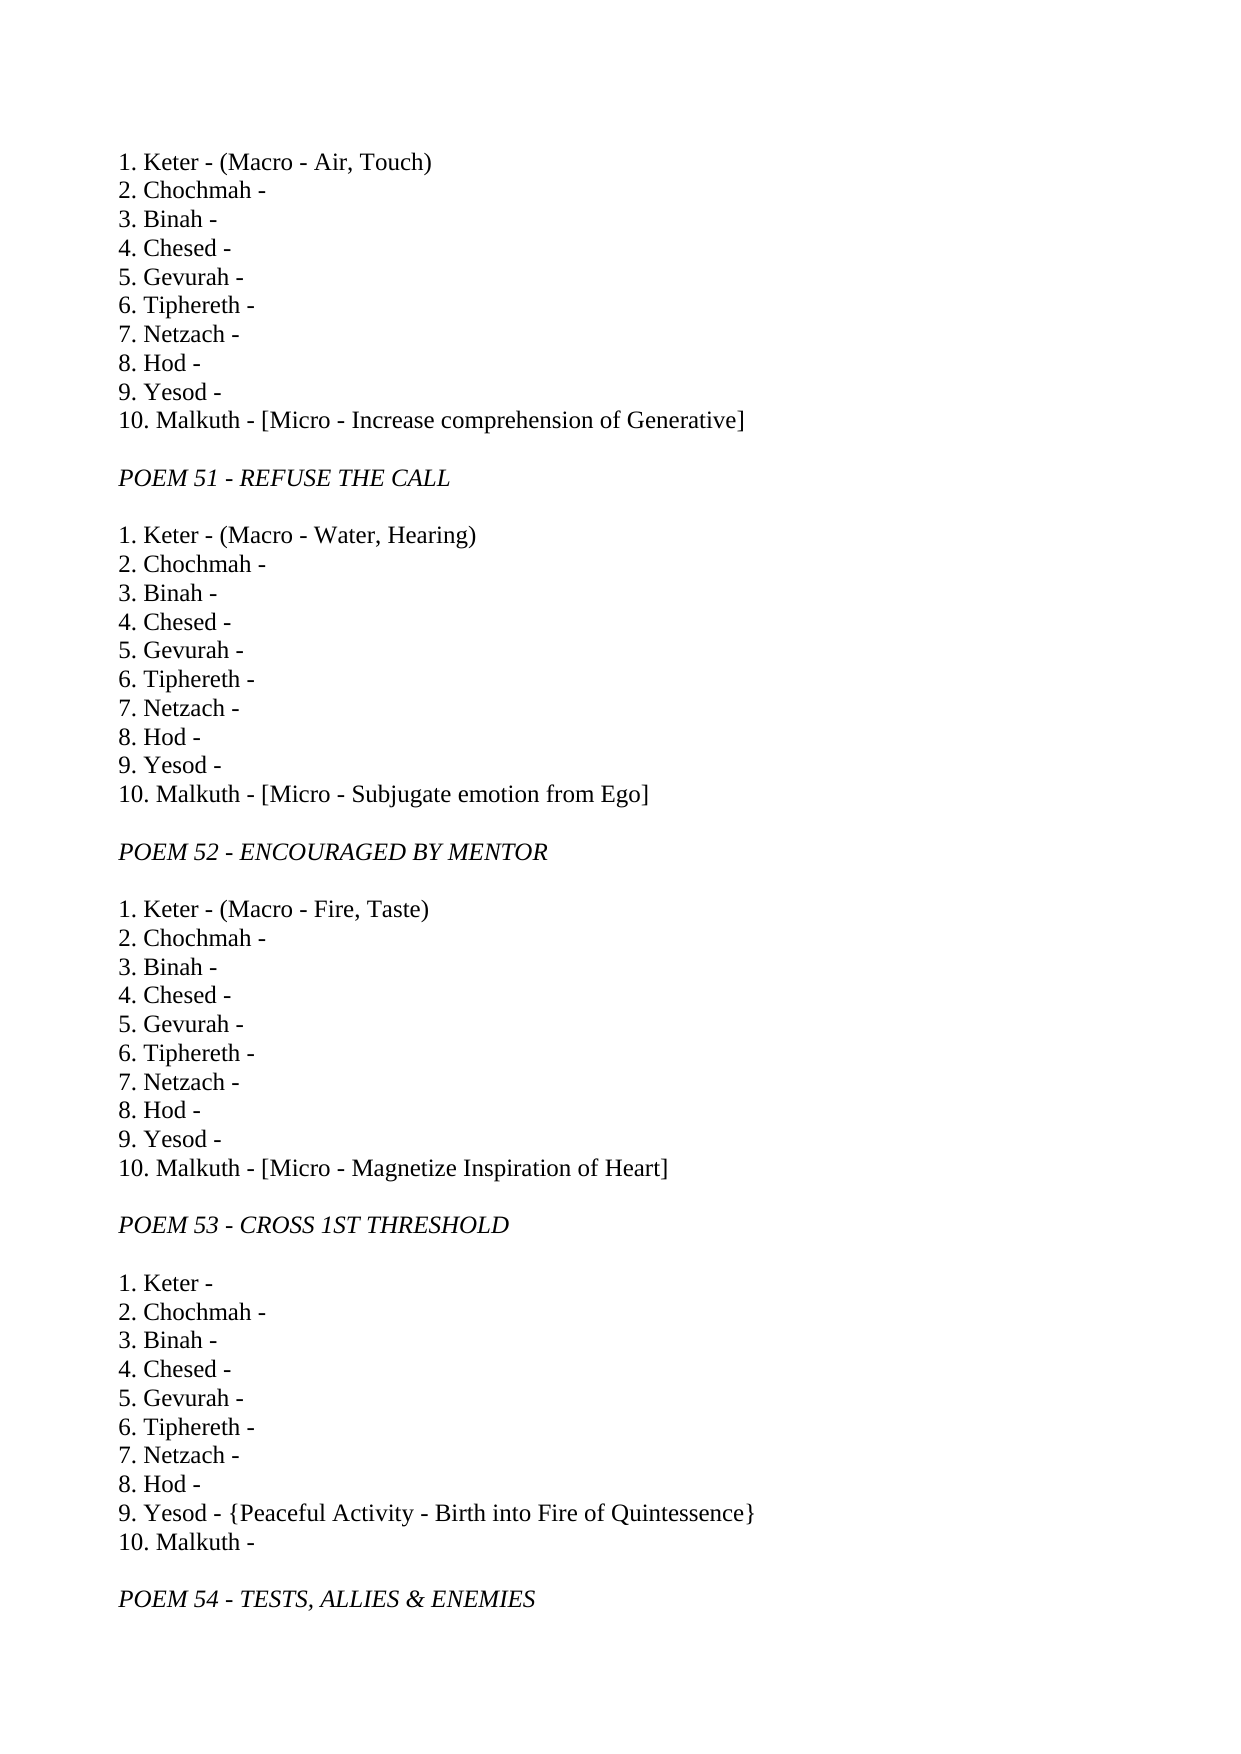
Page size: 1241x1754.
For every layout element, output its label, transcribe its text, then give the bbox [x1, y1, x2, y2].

text 5. Gevurah - [118, 1383, 1122, 1412]
text 10. Malkuth - [Micro - Subjugate emotion from Ego] [118, 779, 1122, 808]
text 7. Netzach - [118, 1067, 1122, 1096]
text 9. Yesod - [118, 377, 1122, 406]
text 9. Yesod - [118, 751, 1122, 779]
text POEM 52 - ENCOURAGED BY MENTOR [118, 837, 1122, 866]
text 4. Chesed - [118, 607, 1122, 636]
text 4. Chesed - [118, 233, 1122, 262]
text 1. Keter - (Macro - Water, Hearing) [118, 521, 1122, 549]
text POEM 54 - TESTS, ALLIES & ENEMIES [118, 1584, 1122, 1613]
text 2. Chochmah - [118, 176, 1122, 204]
text 9. Yesod - {Peaceful Activity - Birth into Fire of Quintessence} [118, 1498, 1122, 1527]
text 3. Binah - [118, 578, 1122, 607]
text 1. Keter - (Macro - Fire, Taste) [118, 894, 1122, 923]
text 8. Hod - [118, 1469, 1122, 1498]
text 7. Netzach - [118, 693, 1122, 722]
text 8. Hod - [118, 1096, 1122, 1124]
text 10. Malkuth - [Micro - Magnetize Inspiration of Heart] [118, 1153, 1122, 1182]
text 6. Tiphereth - [118, 1412, 1122, 1441]
text 5. Gevurah - [118, 262, 1122, 291]
text 4. Chesed - [118, 1354, 1122, 1383]
text 10. Malkuth - [Micro - Increase comprehension of Generative] [118, 406, 1122, 434]
text 6. Tiphereth - [118, 664, 1122, 693]
text 6. Tiphereth - [118, 291, 1122, 319]
text 9. Yesod - [118, 1124, 1122, 1153]
text 3. Binah - [118, 204, 1122, 233]
text 5. Gevurah - [118, 1009, 1122, 1038]
text 8. Hod - [118, 722, 1122, 751]
text POEM 53 - CROSS 1ST THRESHOLD [118, 1211, 1122, 1239]
text 3. Binah - [118, 952, 1122, 981]
text 6. Tiphereth - [118, 1038, 1122, 1067]
text 2. Chochmah - [118, 549, 1122, 578]
text 2. Chochmah - [118, 1297, 1122, 1326]
text 3. Binah - [118, 1326, 1122, 1354]
text 1. Keter - [118, 1268, 1122, 1297]
text 8. Hod - [118, 348, 1122, 377]
text 7. Netzach - [118, 319, 1122, 348]
text 2. Chochmah - [118, 923, 1122, 952]
text 7. Netzach - [118, 1441, 1122, 1469]
text 4. Chesed - [118, 981, 1122, 1009]
text POEM 51 - REFUSE THE CALL [118, 463, 1122, 492]
text 10. Malkuth - [118, 1527, 1122, 1556]
text 1. Keter - (Macro - Air, Touch) [118, 147, 1122, 176]
text 5. Gevurah - [118, 636, 1122, 664]
